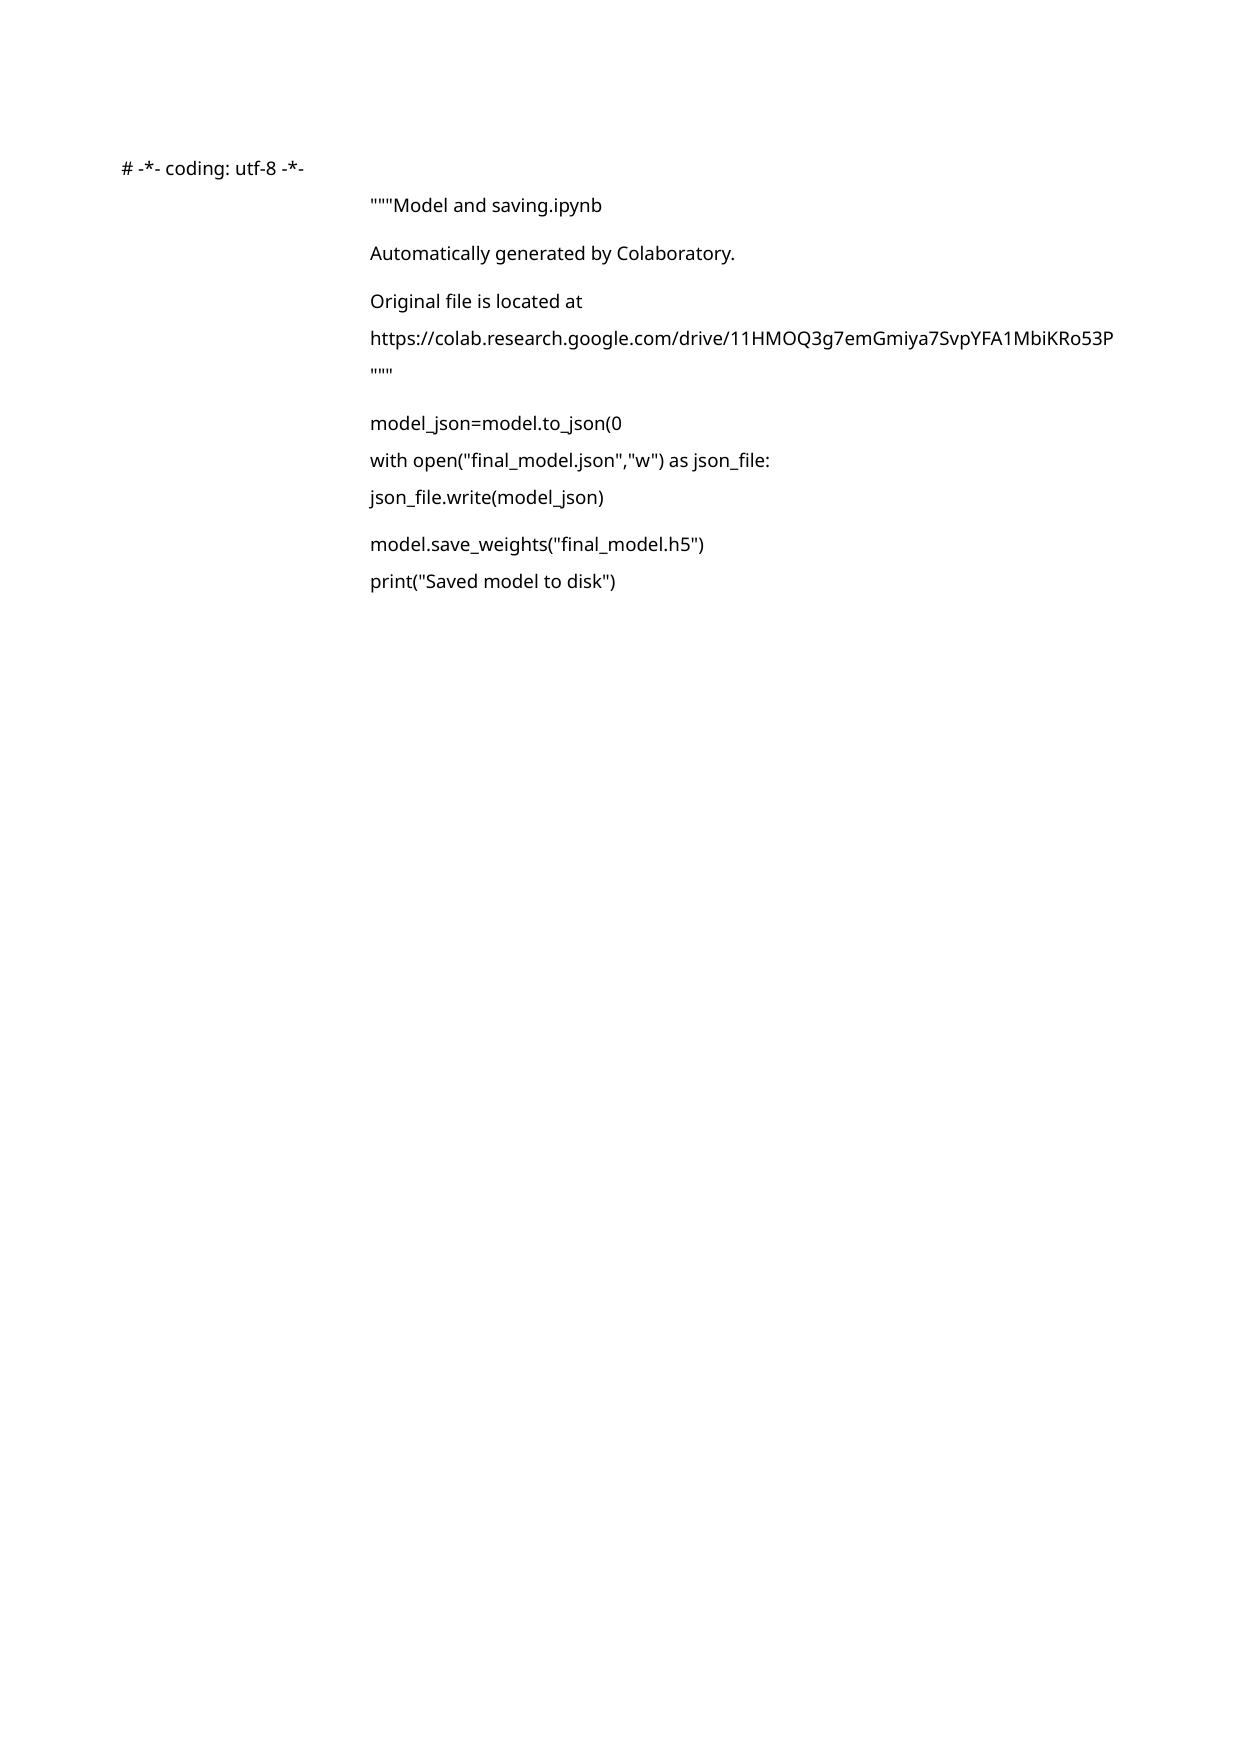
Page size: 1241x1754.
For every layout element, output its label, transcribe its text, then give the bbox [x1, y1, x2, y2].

table_cell [118, 232, 367, 269]
table_cell model.save_weights("final_model.h5") [367, 523, 1122, 560]
table_cell [367, 269, 1122, 279]
table_cell Automatically generated by Colaboratory. [367, 232, 1122, 269]
table_cell Original file is located at [367, 279, 1122, 316]
table_cell [118, 523, 367, 560]
table_cell [118, 354, 367, 391]
table_cell [118, 401, 367, 438]
table_cell https://colab.research.google.com/drive/11HMOQ3g7emGmiya7SvpYFA1MbiKRo53P [367, 316, 1122, 353]
table_header [367, 147, 1122, 184]
table_cell [118, 184, 367, 221]
table_cell [118, 221, 367, 232]
table_cell [118, 279, 367, 316]
table_cell [118, 438, 367, 475]
table_cell [367, 513, 1122, 523]
table_cell """Model and saving.ipynb [367, 184, 1122, 221]
table_cell [118, 269, 367, 279]
table_cell """ [367, 354, 1122, 391]
table_cell [118, 316, 367, 353]
table_cell [118, 513, 367, 523]
table_header # -*- coding: utf-8 -*- [118, 147, 367, 184]
table_cell print("Saved model to disk") [367, 560, 1122, 597]
table_cell model_json=model.to_json(0 [367, 401, 1122, 438]
table_cell [118, 475, 367, 512]
table_cell [367, 391, 1122, 401]
table_cell [118, 391, 367, 401]
table_cell [118, 560, 367, 597]
table_cell json_file.write(model_json) [367, 475, 1122, 512]
table_cell with open("final_model.json","w") as json_file: [367, 438, 1122, 475]
table_cell [367, 221, 1122, 232]
